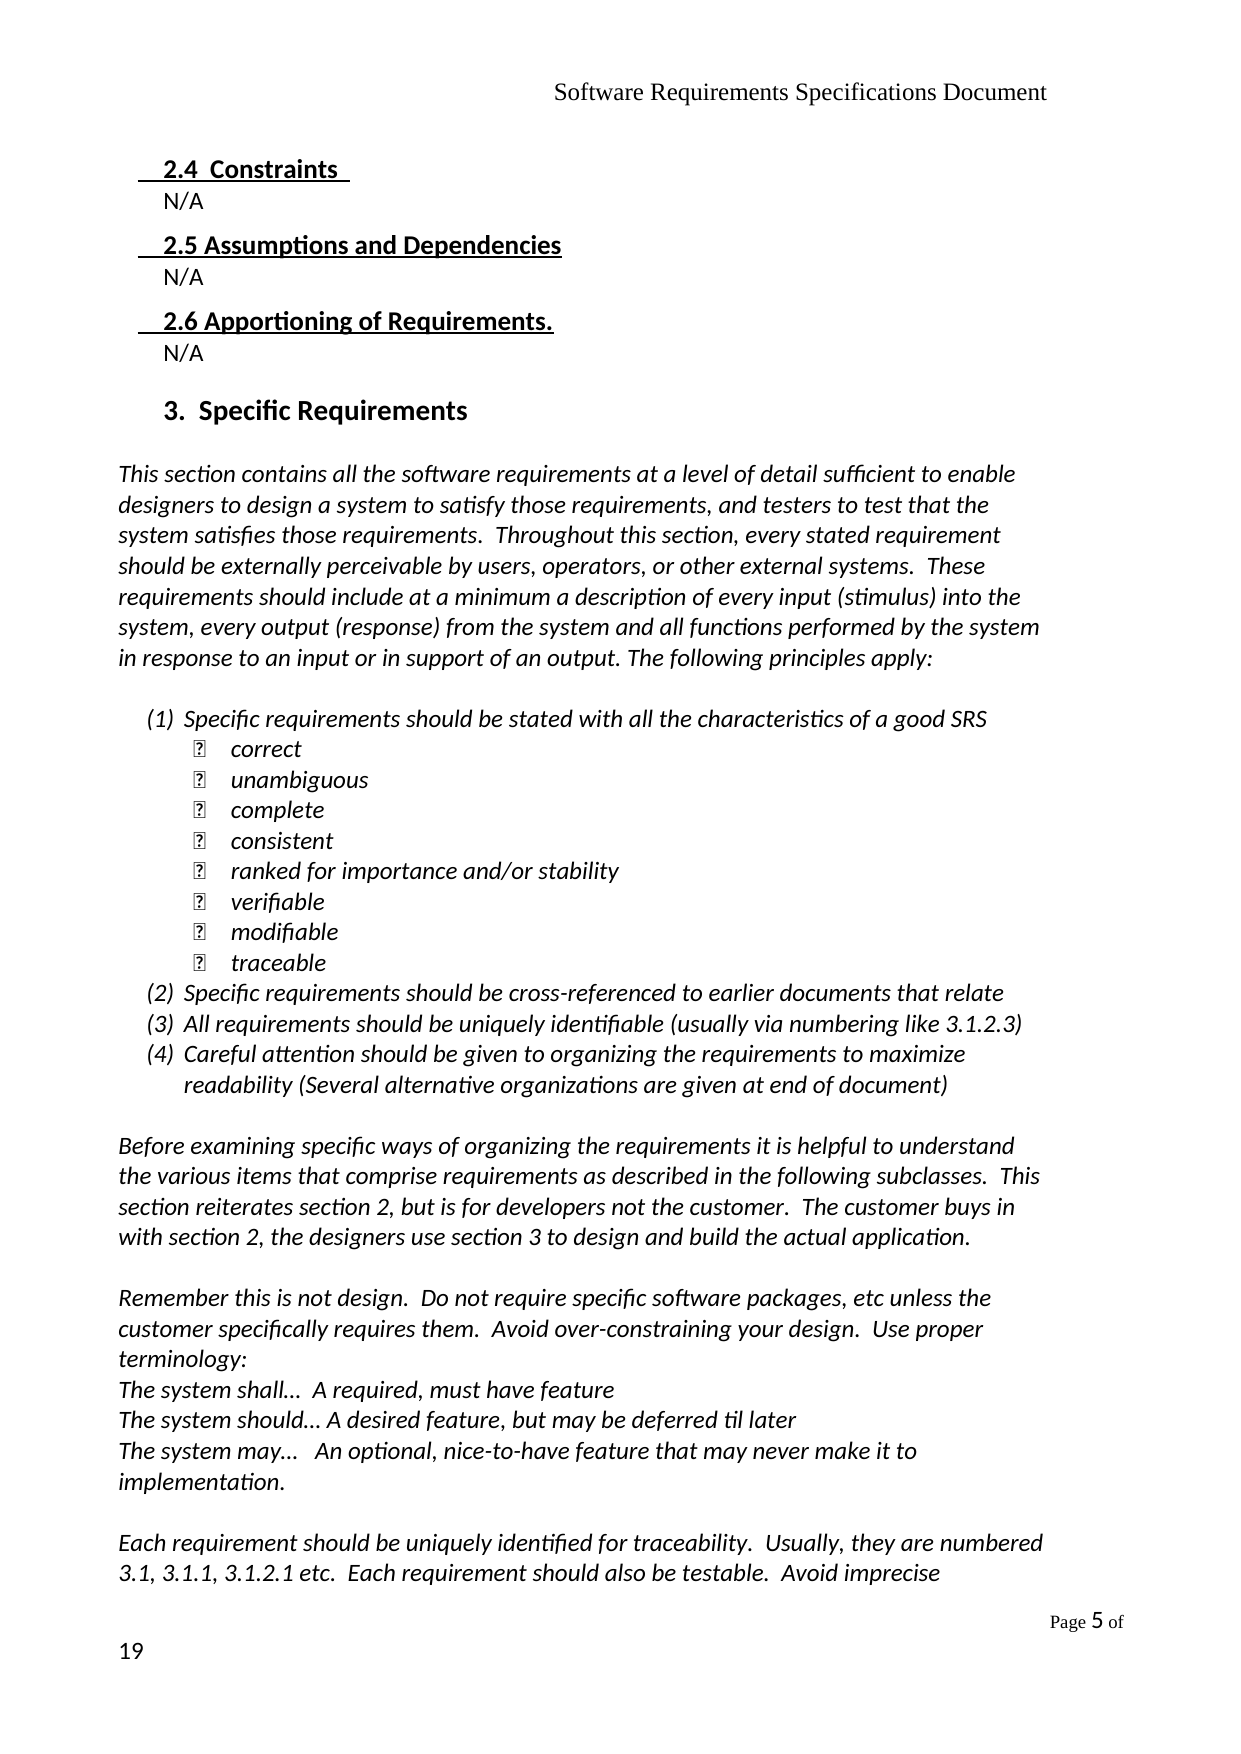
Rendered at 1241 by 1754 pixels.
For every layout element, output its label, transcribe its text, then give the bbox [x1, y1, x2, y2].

list correct [193, 733, 1047, 764]
list unambiguous [193, 764, 1047, 794]
subtitle 2.6 Apportioning of Requirements. [138, 304, 1047, 337]
text Remember this is not design. Do not require specific software packages, etc unless the customer specifically requires them. Avoid over-constraining your design. Use proper terminology: [118, 1283, 1047, 1374]
list Careful attention should be given to organizing the requirements to maximize readability (Several alternative organizations are given at end of document) [146, 1038, 1047, 1099]
text Each requirement should be uniquely identified for traceability. Usually, they are numbered 3.1, 3.1.1, 3.1.2.1 etc. Each requirement should also be testable. Avoid imprecise [118, 1527, 1047, 1588]
list All requirements should be uniquely identifiable (usually via numbering like 3.1.2.3) [146, 1008, 1047, 1038]
text The system shall… A required, must have feature [118, 1374, 1047, 1405]
list N/A [138, 337, 1047, 367]
list Specific requirements should be cross-referenced to earlier documents that relate [146, 977, 1047, 1008]
list complete [193, 794, 1047, 825]
list consistent [193, 825, 1047, 855]
list Specific requirements should be stated with all the characteristics of a good SRS [146, 703, 1047, 733]
text This section contains all the software requirements at a level of detail sufficient to enable designers to design a system to satisfy those requirements, and testers to test that the system satisfies those requirements. Throughout this section, every stated requirement should be externally perceivable by users, operators, or other external systems. These requirements should include at a minimum a description of every input (stimulus) into the system, every output (response) from the system and all functions performed by the system in response to an input or in support of an output. The following principles apply: [118, 458, 1047, 672]
text The system may… An optional, nice-to-have feature that may never make it to implementation. [118, 1435, 1047, 1496]
subtitle 2.4 Constraints [138, 152, 1047, 185]
list modifiable [193, 916, 1047, 947]
subtitle 2.5 Assumptions and Dependencies [138, 228, 1047, 261]
list verifiable [193, 886, 1047, 916]
list ranked for importance and/or stability [193, 855, 1047, 886]
list N/A [138, 261, 1047, 291]
subtitle 3. Specific Requirements [118, 392, 1047, 428]
list traceable [193, 947, 1047, 977]
list N/A [138, 185, 1047, 215]
text The system should… A desired feature, but may be deferred til later [118, 1405, 1047, 1435]
text Before examining specific ways of organizing the requirements it is helpful to understand the various items that comprise requirements as described in the following subclasses. This section reiterates section 2, but is for developers not the customer. The customer buys in with section 2, the designers use section 3 to design and build the actual application. [118, 1130, 1047, 1252]
